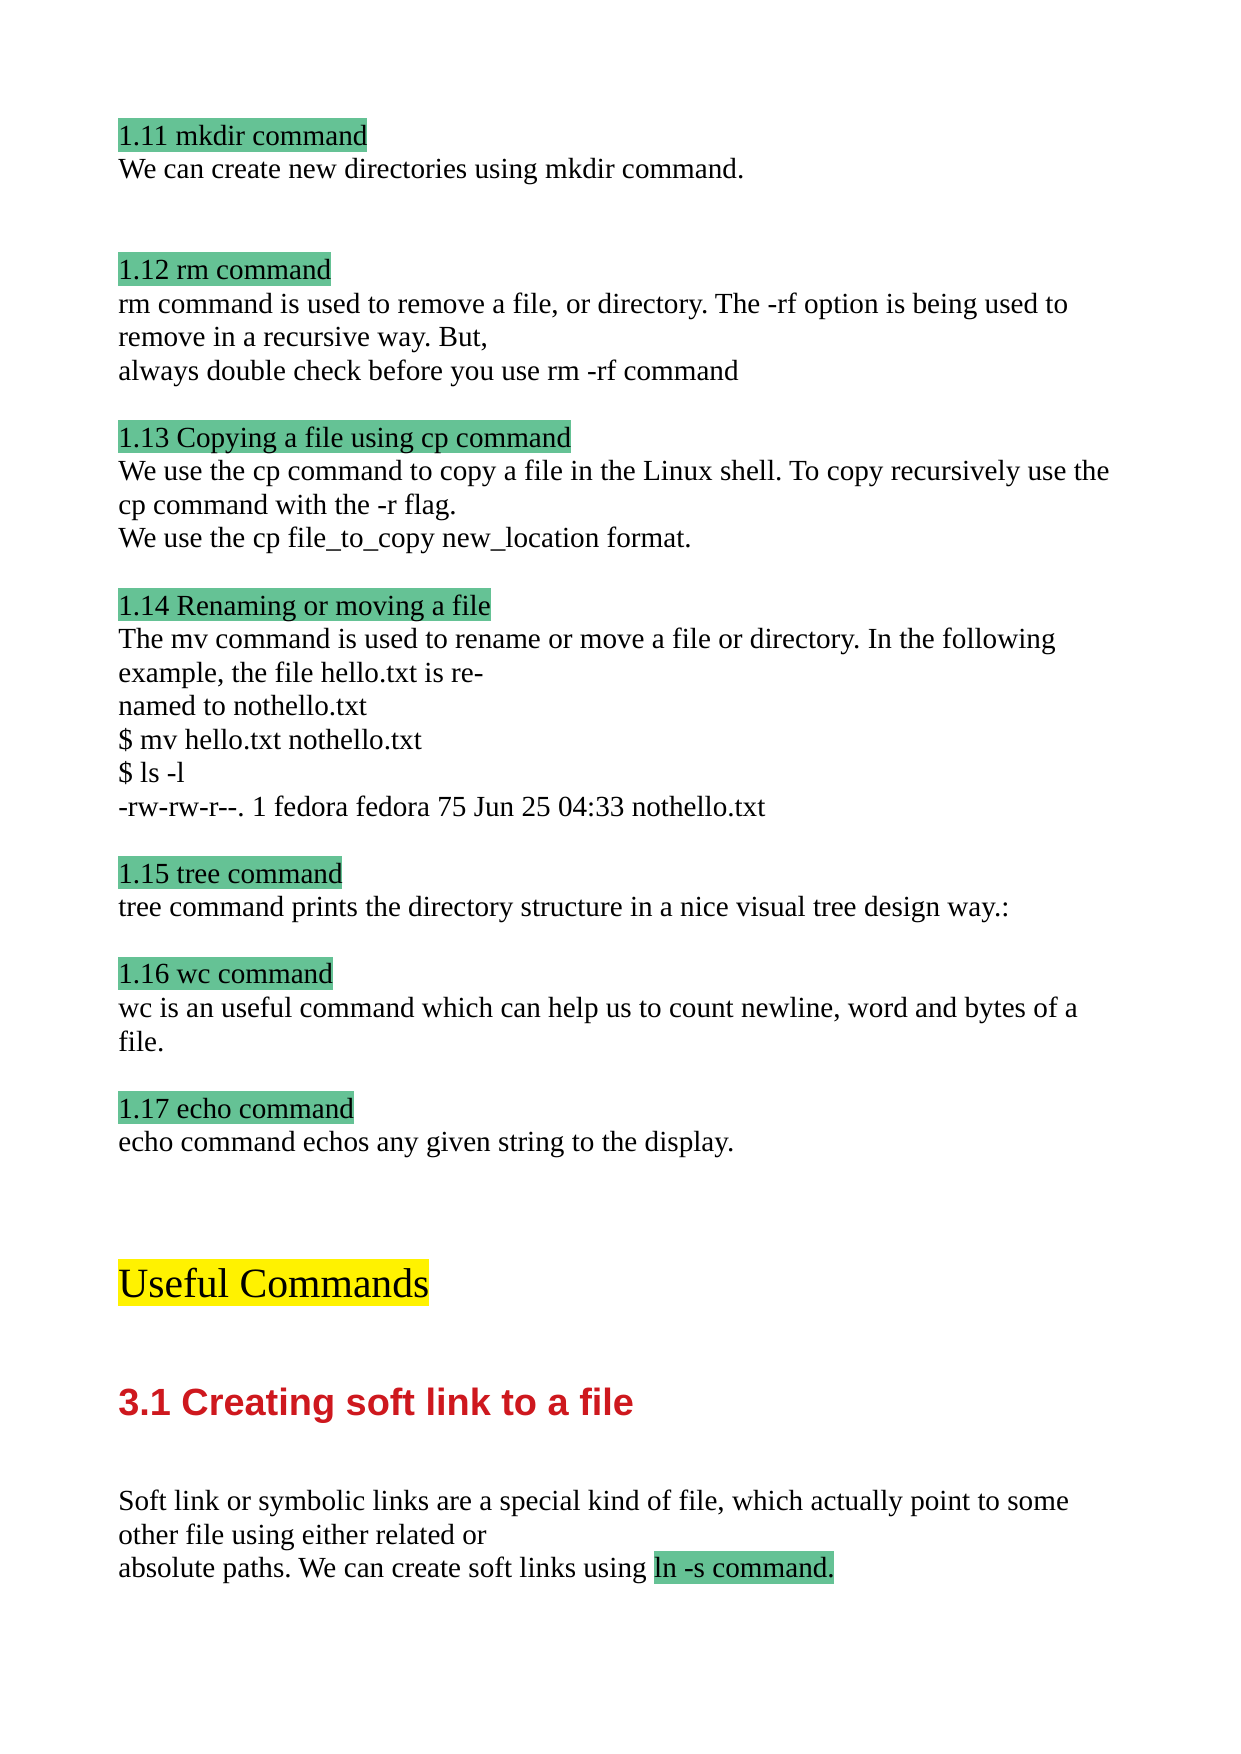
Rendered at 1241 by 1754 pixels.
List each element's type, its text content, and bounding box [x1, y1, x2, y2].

text 1.11 mkdir command [118, 118, 1122, 152]
text rm command is used to remove a file, or directory. The -rf option is being used to remove in a recursive way. But, [118, 286, 1122, 353]
text $ mv hello.txt nothello.txt [118, 722, 1122, 755]
text Useful Commands [118, 1258, 1122, 1306]
text 1.13 Copying a file using cp command [118, 420, 1122, 453]
text wc is an useful command which can help us to count newline, word and bytes of a file. [118, 990, 1122, 1057]
text absolute paths. We can create soft links using ln -s command. [118, 1551, 1122, 1584]
text $ ls -l [118, 755, 1122, 789]
text We can create new directories using mkdir command. [118, 152, 1122, 185]
text 1.12 rm command [118, 252, 1122, 286]
text tree command prints the directory structure in a nice visual tree design way.: [118, 889, 1122, 923]
text echo command echos any given string to the display. [118, 1124, 1122, 1158]
text 1.16 wc command [118, 957, 1122, 990]
text 1.17 echo command [118, 1091, 1122, 1124]
text always double check before you use rm -rf command [118, 353, 1122, 386]
text Soft link or symbolic links are a special kind of file, which actually point to some other file using either related or [118, 1483, 1122, 1551]
text -rw-rw-r--. 1 fedora fedora 75 Jun 25 04:33 nothello.txt [118, 789, 1122, 822]
text We use the cp file_to_copy new_location format. [118, 521, 1122, 554]
text 1.14 Renaming or moving a file [118, 588, 1122, 621]
text We use the cp command to copy a file in the Linux shell. To copy recursively use the cp command with the -r flag. [118, 453, 1122, 521]
text named to nothello.txt [118, 688, 1122, 722]
text 1.15 tree command [118, 856, 1122, 889]
text The mv command is used to rename or move a file or directory. In the following example, the file hello.txt is re- [118, 621, 1122, 688]
subtitle 3.1 Creating soft link to a file [118, 1379, 1122, 1423]
